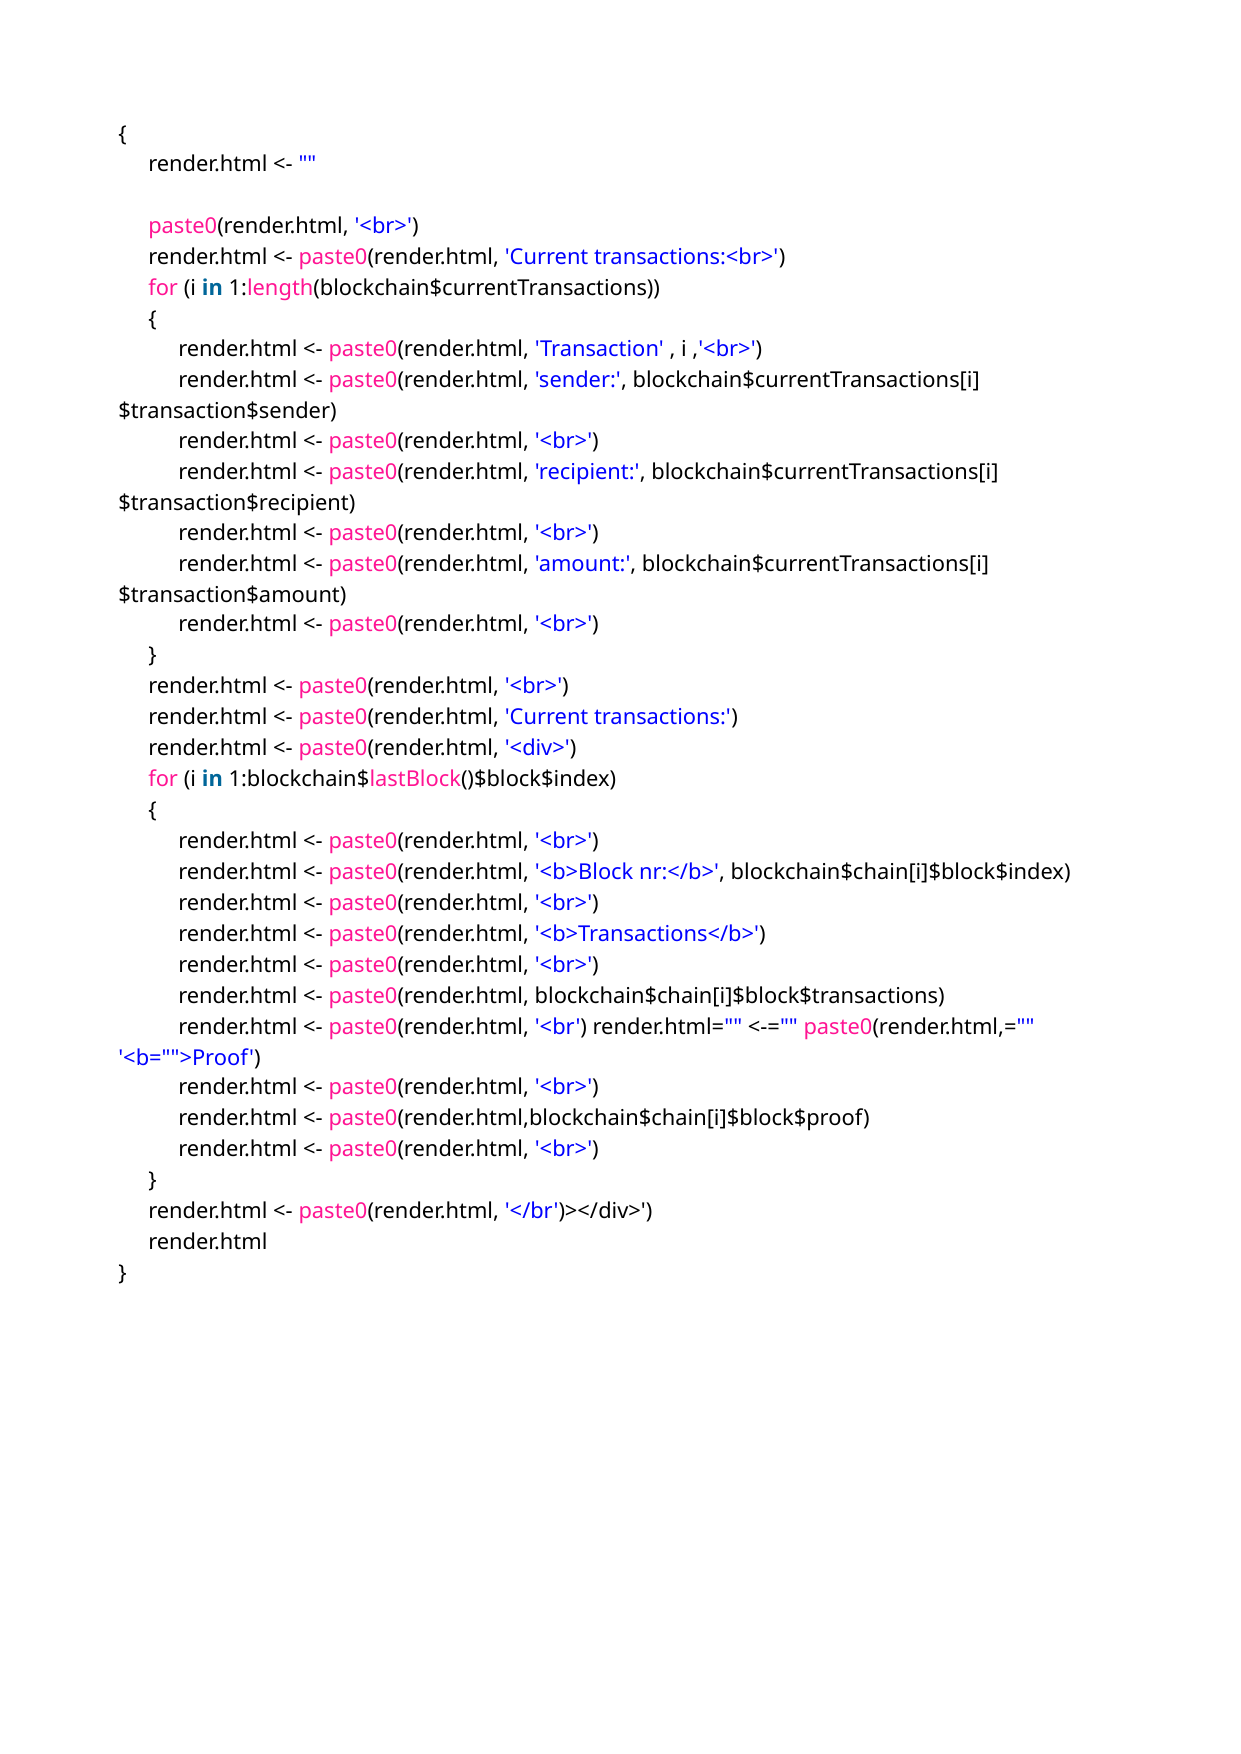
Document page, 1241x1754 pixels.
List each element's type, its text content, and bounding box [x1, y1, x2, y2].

text } [118, 1257, 1122, 1287]
text render.html <- paste0(render.html, '<br>') [118, 1133, 1122, 1164]
text { [118, 118, 1122, 148]
text { [118, 302, 1122, 333]
text render.html <- paste0(render.html, '<br>') [118, 425, 1122, 456]
text render.html <- paste0(render.html, '<br>') [118, 517, 1122, 548]
text for (i in 1:blockchain$lastBlock()$block$index) [118, 763, 1122, 794]
text render.html <- paste0(render.html, '<br>') [118, 887, 1122, 918]
text render.html <- paste0(render.html, blockchain$chain[i]$block$transactions) [118, 980, 1122, 1011]
text render.html <- paste0(render.html, '</br')></div>') [118, 1195, 1122, 1226]
text render.html <- paste0(render.html, '<br>') [118, 608, 1122, 639]
text render.html <- paste0(render.html, '<b>Transactions</b>') [118, 918, 1122, 949]
text render.html <- paste0(render.html, '<div>') [118, 732, 1122, 763]
text render.html <- paste0(render.html, 'recipient:', blockchain$currentTransactions[i]$transaction$recipient) [118, 456, 1122, 517]
text render.html <- paste0(render.html, 'amount:', blockchain$currentTransactions[i]$transaction$amount) [118, 548, 1122, 608]
text render.html <- paste0(render.html, '<br') render.html="" <-="" paste0(render.html,="" '<b="">Proof') [118, 1011, 1122, 1071]
text render.html <- paste0(render.html, '<br>') [118, 1071, 1122, 1102]
text render.html <- paste0(render.html, 'Transaction' , i ,'<br>') [118, 333, 1122, 364]
text render.html <- paste0(render.html,blockchain$chain[i]$block$proof) [118, 1102, 1122, 1133]
text render.html <- paste0(render.html, 'Current transactions:') [118, 701, 1122, 732]
text } [118, 639, 1122, 670]
text } [118, 1164, 1122, 1195]
text render.html <- "" [118, 148, 1122, 179]
text render.html <- paste0(render.html, '<br>') [118, 670, 1122, 701]
text for (i in 1:length(blockchain$currentTransactions)) [118, 272, 1122, 302]
text { [118, 794, 1122, 825]
text render.html <- paste0(render.html, '<br>') [118, 825, 1122, 856]
text render.html <- paste0(render.html, '<b>Block nr:</b>', blockchain$chain[i]$block$index) [118, 856, 1122, 887]
text paste0(render.html, '<br>') [118, 210, 1122, 241]
text render.html [118, 1226, 1122, 1257]
text render.html <- paste0(render.html, 'sender:', blockchain$currentTransactions[i]$transaction$sender) [118, 364, 1122, 425]
text render.html <- paste0(render.html, 'Current transactions:<br>') [118, 241, 1122, 272]
text render.html <- paste0(render.html, '<br>') [118, 949, 1122, 980]
